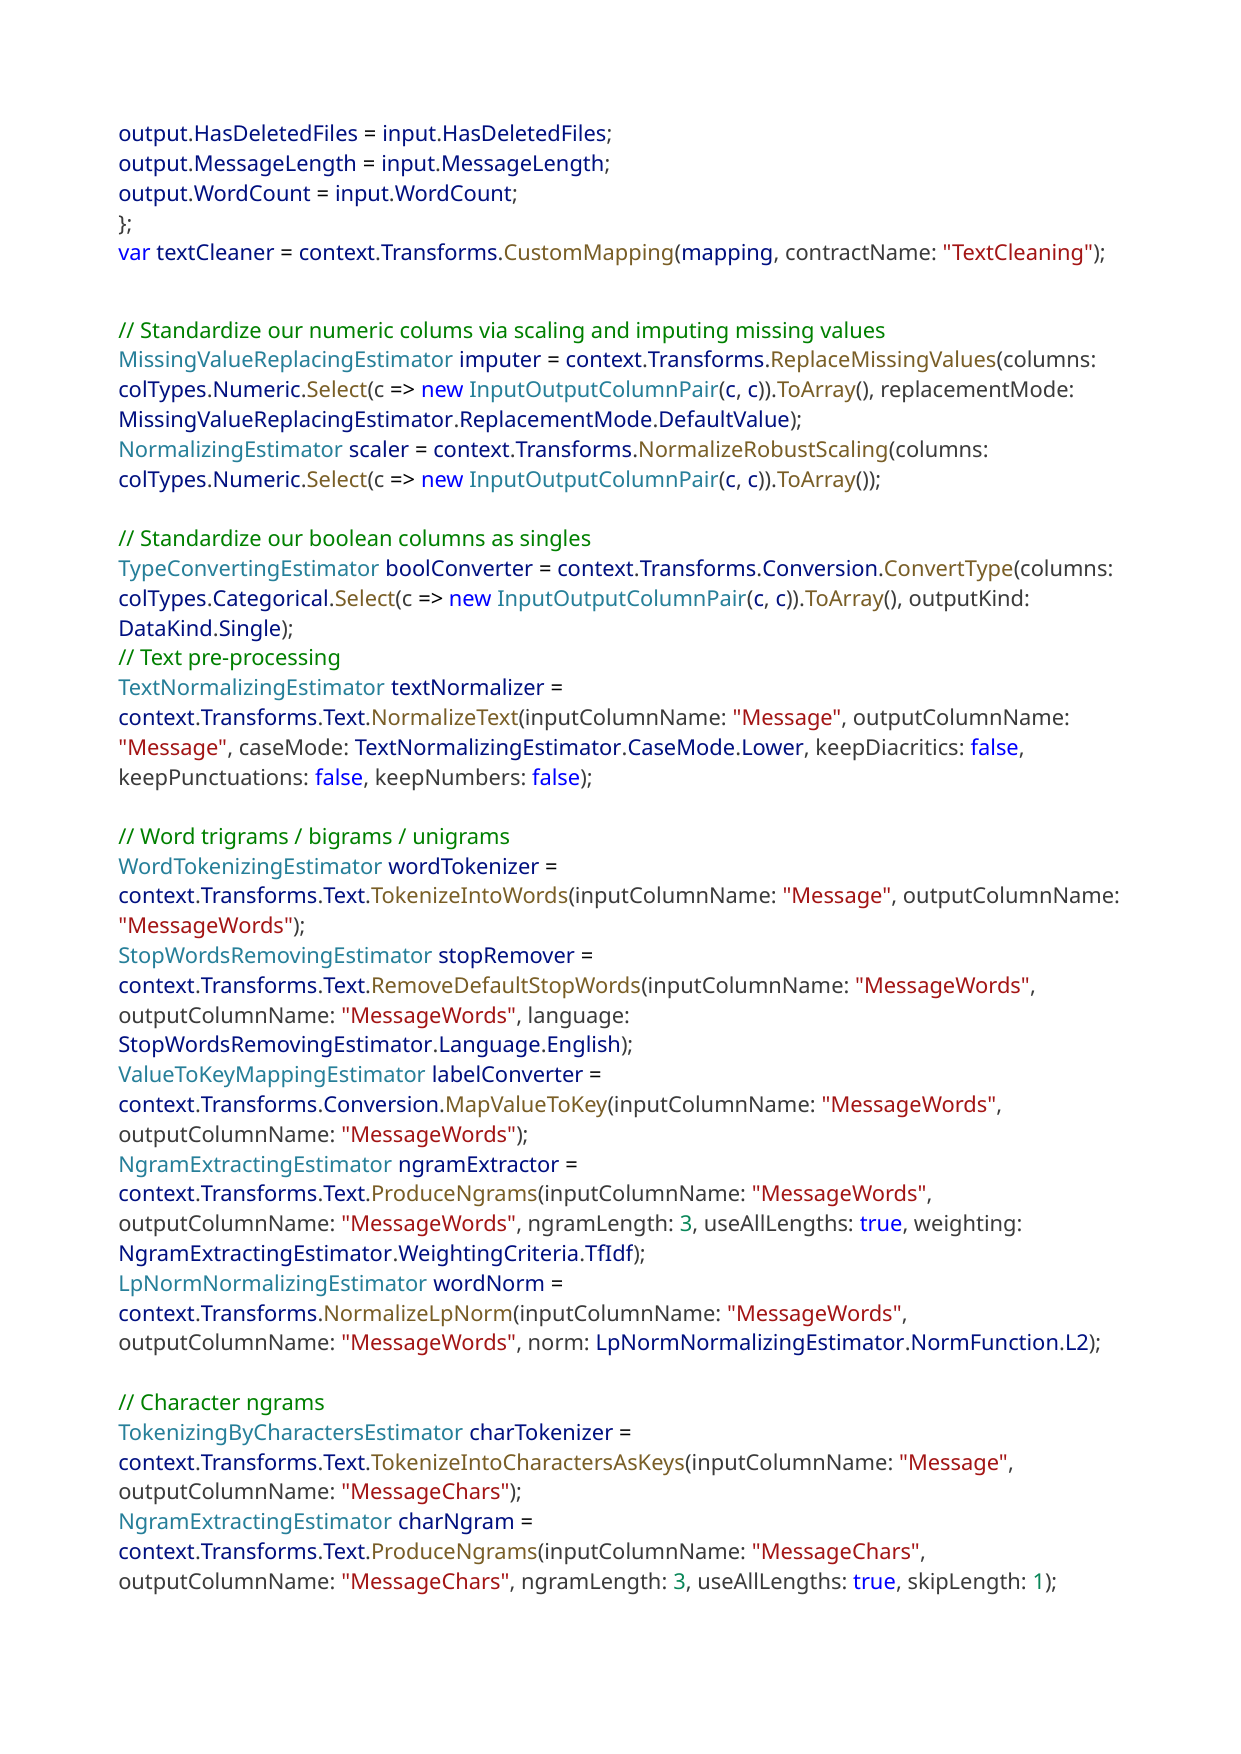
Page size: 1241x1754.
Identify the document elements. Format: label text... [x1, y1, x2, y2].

text output.WordCount = input.WordCount; [118, 178, 1122, 207]
text WordTokenizingEstimator wordTokenizer = context.Transforms.Text.TokenizeIntoWords(inputColumnName: "Message", outputColumnName: "MessageWords"); [118, 851, 1122, 940]
text TextNormalizingEstimator textNormalizer = context.Transforms.Text.NormalizeText(inputColumnName: "Message", outputColumnName: "Message", caseMode: TextNormalizingEstimator.CaseMode.Lower, keepDiacritics: false, keepPunctuations: false, keepNumbers: false); [118, 672, 1122, 791]
text TokenizingByCharactersEstimator charTokenizer = context.Transforms.Text.TokenizeIntoCharactersAsKeys(inputColumnName: "Message", outputColumnName: "MessageChars"); [118, 1417, 1122, 1506]
text TypeConvertingEstimator boolConverter = context.Transforms.Conversion.ConvertType(columns: colTypes.Categorical.Select(c => new InputOutputColumnPair(c, c)).ToArray(), outputKind: DataKind.Single); [118, 553, 1122, 642]
text NgramExtractingEstimator ngramExtractor = context.Transforms.Text.ProduceNgrams(inputColumnName: "MessageWords", outputColumnName: "MessageWords", ngramLength: 3, useAllLengths: true, weighting: NgramExtractingEstimator.WeightingCriteria.TfIdf); [118, 1149, 1122, 1268]
text output.MessageLength = input.MessageLength; [118, 148, 1122, 178]
text NgramExtractingEstimator charNgram = context.Transforms.Text.ProduceNgrams(inputColumnName: "MessageChars", outputColumnName: "MessageChars", ngramLength: 3, useAllLengths: true, skipLength: 1); [118, 1506, 1122, 1595]
text // Word trigrams / bigrams / unigrams [118, 821, 1122, 851]
text ValueToKeyMappingEstimator labelConverter = context.Transforms.Conversion.MapValueToKey(inputColumnName: "MessageWords", outputColumnName: "MessageWords"); [118, 1059, 1122, 1149]
text // Standardize our numeric colums via scaling and imputing missing values [118, 315, 1122, 344]
text // Text pre-processing [118, 642, 1122, 672]
text LpNormNormalizingEstimator wordNorm = context.Transforms.NormalizeLpNorm(inputColumnName: "MessageWords", outputColumnName: "MessageWords", norm: LpNormNormalizingEstimator.NormFunction.L2); [118, 1268, 1122, 1357]
text StopWordsRemovingEstimator stopRemover = context.Transforms.Text.RemoveDefaultStopWords(inputColumnName: "MessageWords", outputColumnName: "MessageWords", language: StopWordsRemovingEstimator.Language.English); [118, 940, 1122, 1059]
text output.HasDeletedFiles = input.HasDeletedFiles; [118, 118, 1122, 148]
text MissingValueReplacingEstimator imputer = context.Transforms.ReplaceMissingValues(columns: colTypes.Numeric.Select(c => new InputOutputColumnPair(c, c)).ToArray(), replacementMode: MissingValueReplacingEstimator.ReplacementMode.DefaultValue); [118, 344, 1122, 434]
text NormalizingEstimator scaler = context.Transforms.NormalizeRobustScaling(columns: colTypes.Numeric.Select(c => new InputOutputColumnPair(c, c)).ToArray()); [118, 434, 1122, 493]
text // Character ngrams [118, 1387, 1122, 1417]
text // Standardize our boolean columns as singles [118, 523, 1122, 553]
text }; [118, 207, 1122, 237]
text var textCleaner = context.Transforms.CustomMapping(mapping, contractName: "TextCleaning"); [118, 237, 1122, 267]
